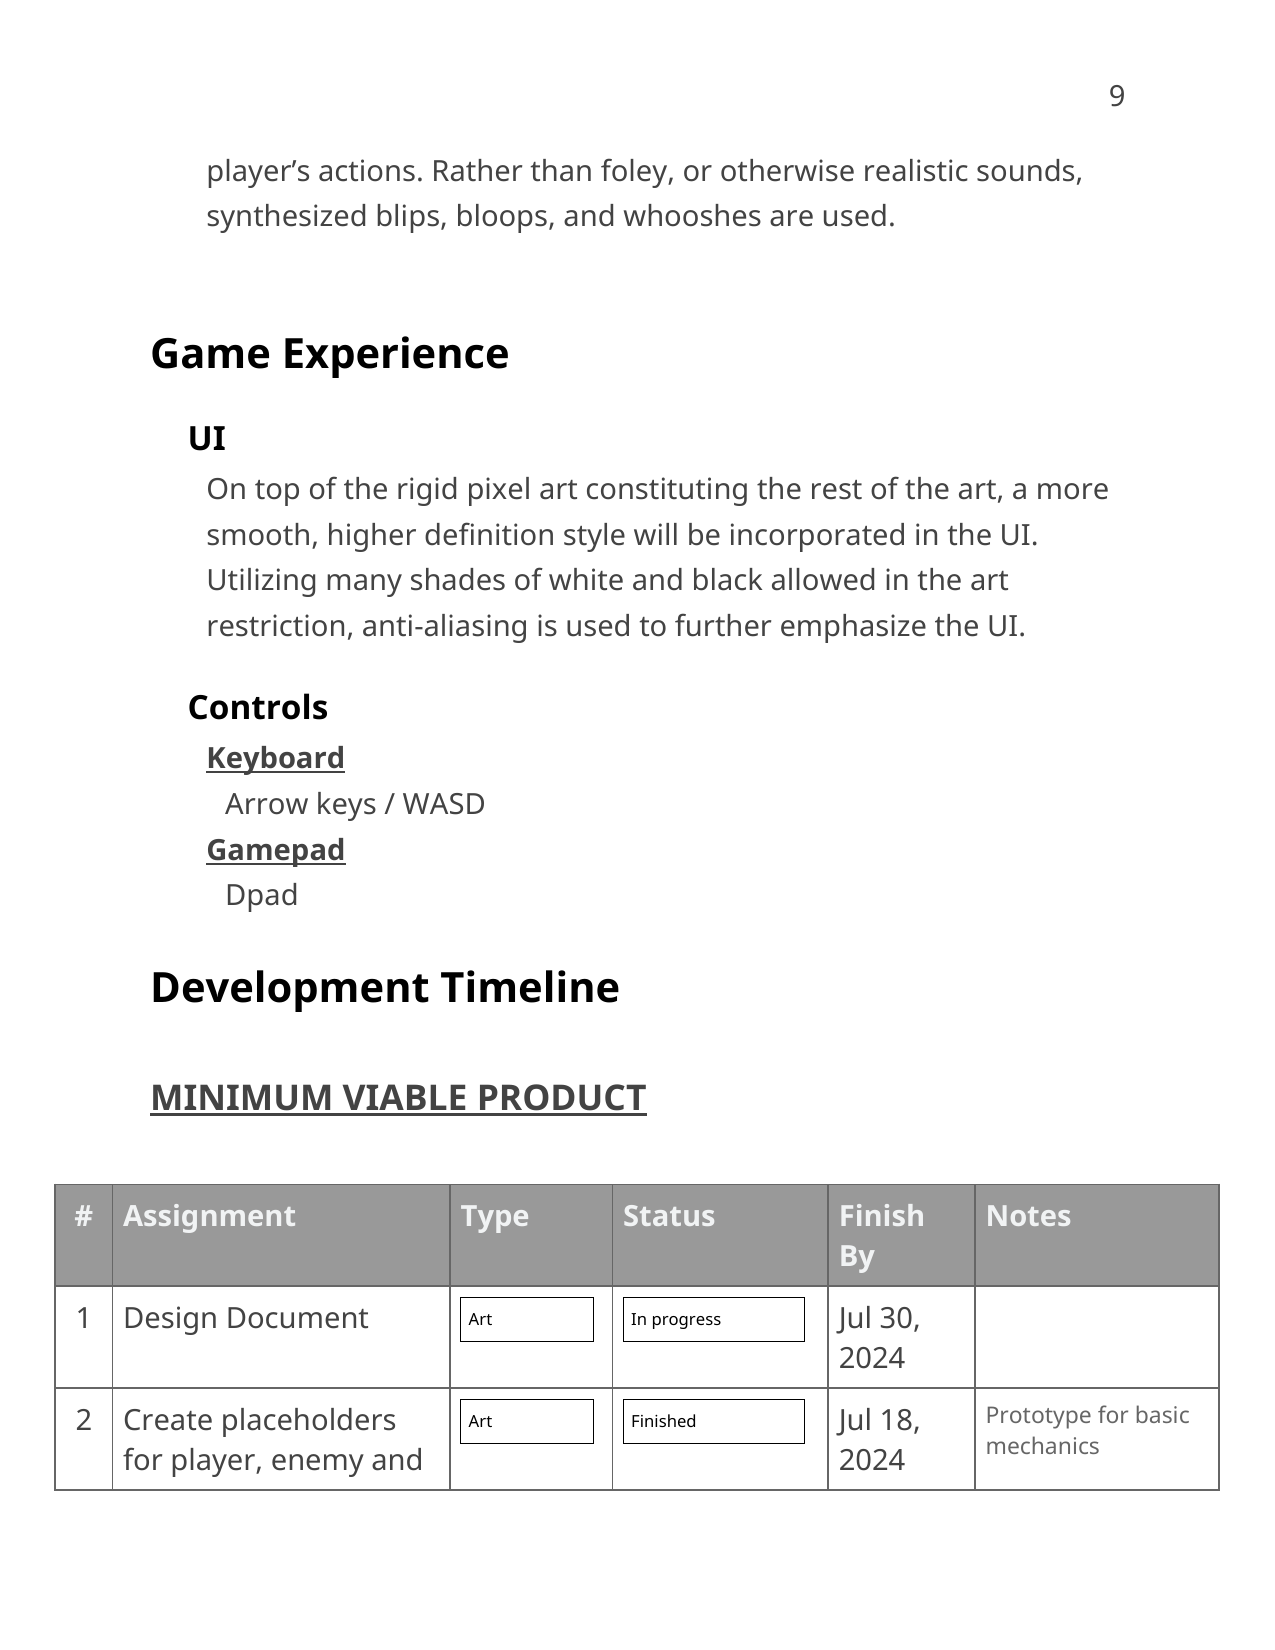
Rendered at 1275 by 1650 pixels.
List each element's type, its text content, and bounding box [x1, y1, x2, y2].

subtitle Development Timeline [150, 958, 1125, 1014]
text On top of the rigid pixel art constituting the rest of the art, a more smooth, higher definition style will be incorporated in the UI. Utilizing many shades of white and black allowed in the art restriction, anti-aliasing is used to further emphasize the UI. [206, 468, 1125, 645]
table_cell Prototype for basic mechanics [976, 1389, 1218, 1489]
table_cell 2 [56, 1389, 112, 1489]
text Arrow keys / WASD Gamepad [206, 783, 1125, 869]
table_cell [613, 1287, 827, 1387]
subtitle Game Experience [150, 324, 1125, 381]
table_cell [451, 1389, 612, 1489]
text Keyboard [206, 738, 1125, 777]
table_header # [56, 1185, 112, 1285]
table_cell Jul 30, 2024 [829, 1287, 974, 1387]
text Dpad [206, 875, 1125, 914]
table_header Type [451, 1185, 612, 1285]
table_header Status [613, 1185, 827, 1285]
table_cell [613, 1389, 827, 1489]
table_cell 1 [56, 1287, 112, 1387]
text player’s actions. Rather than foley, or otherwise realistic sounds, synthesized blips, bloops, and whooshes are used. [206, 150, 1125, 235]
table_cell Design Document [113, 1287, 449, 1387]
table_header Notes [976, 1185, 1218, 1285]
table_cell Create placeholders for player, enemy and [113, 1389, 449, 1489]
table_cell Jul 18, 2024 [829, 1389, 974, 1489]
table_header Finish By [829, 1185, 974, 1285]
table_cell [451, 1287, 612, 1387]
subtitle UI [187, 414, 1125, 460]
text MINIMUM VIABLE PRODUCT [150, 1073, 1125, 1121]
table_header Assignment [113, 1185, 449, 1285]
subtitle Controls [187, 684, 1125, 729]
table_cell [976, 1287, 1218, 1387]
